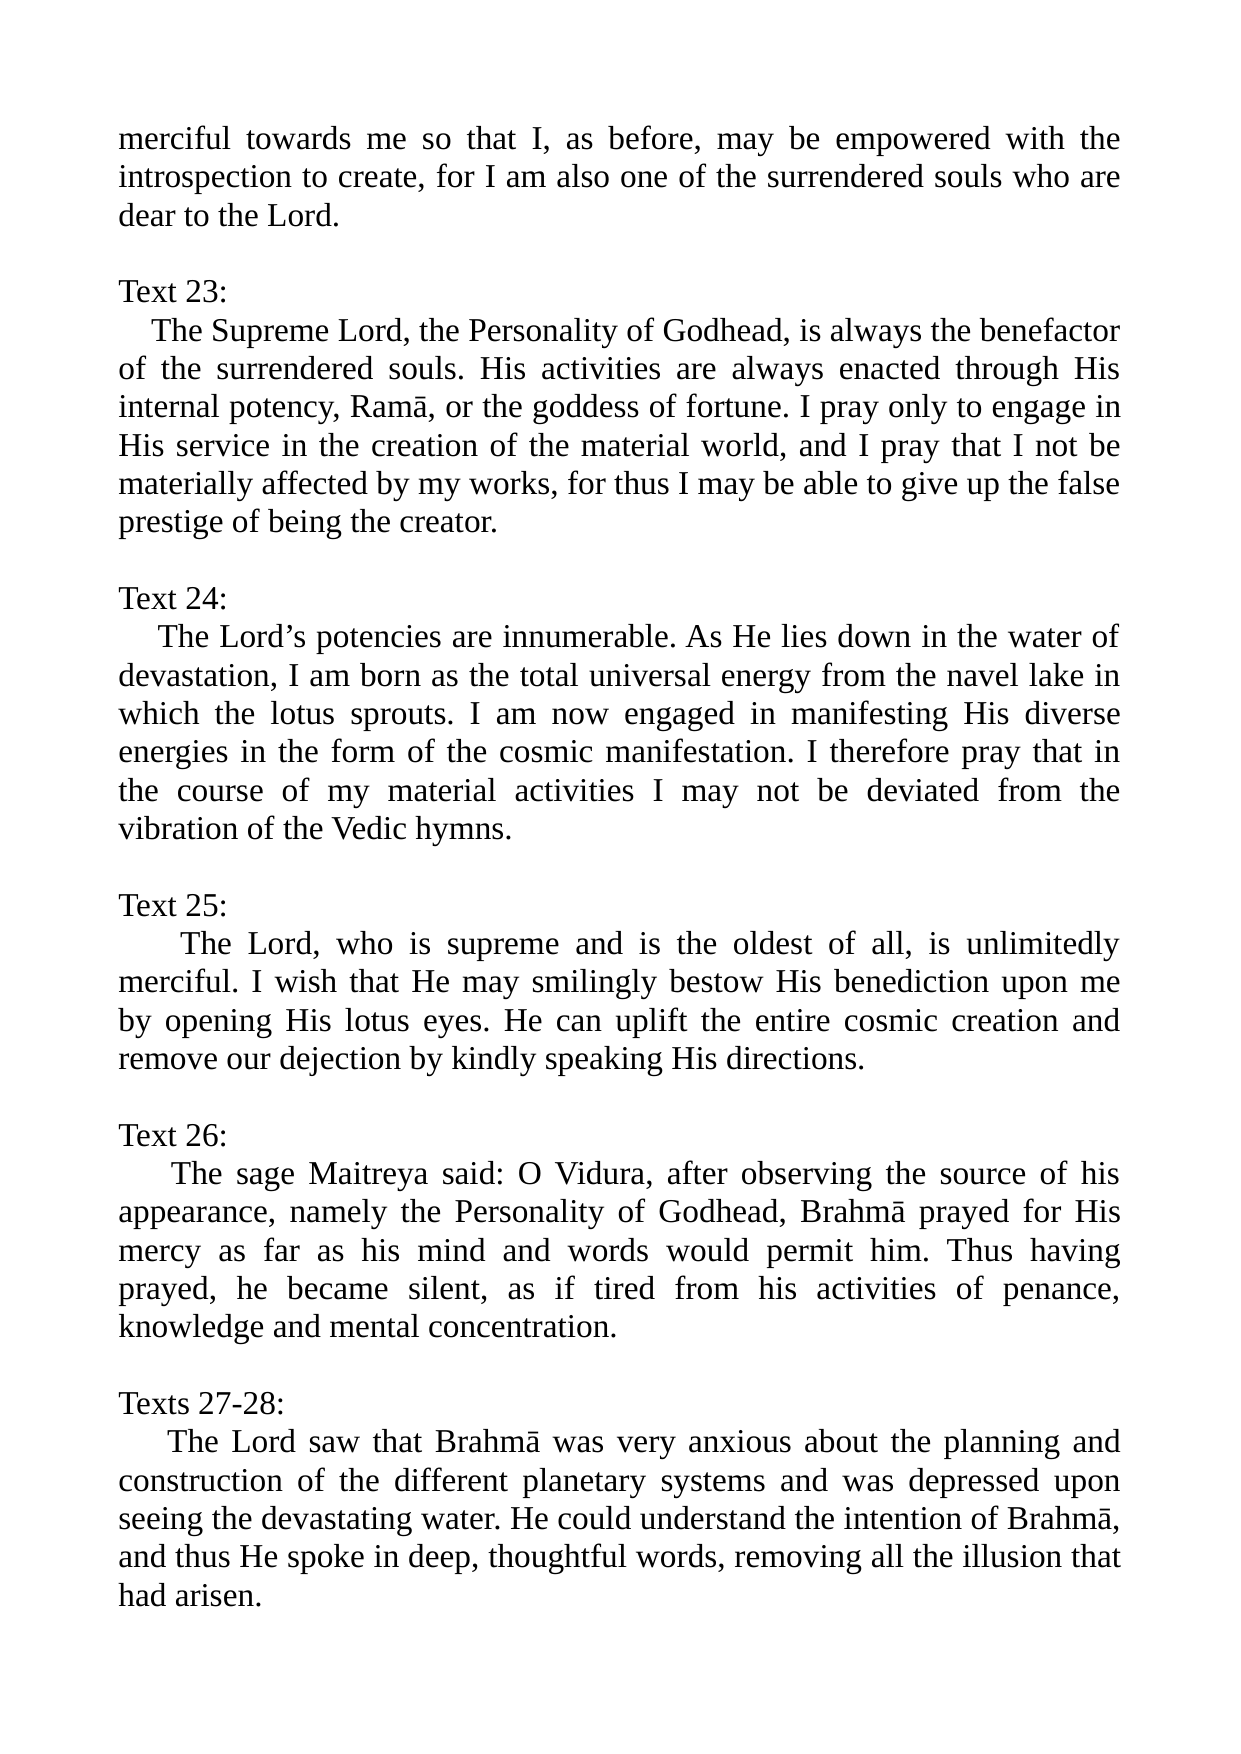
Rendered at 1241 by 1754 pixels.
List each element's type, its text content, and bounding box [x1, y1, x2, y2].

text Texts 27-28: [118, 1383, 1122, 1421]
text Text 25: [118, 885, 1122, 923]
text The Lord saw that Brahmā was very anxious about the planning and construction of the different planetary systems and was depressed upon seeing the devastating water. He could understand the intention of Brahmā, and thus He spoke in deep, thoughtful words, removing all the illusion that had arisen. [118, 1421, 1122, 1613]
text The sage Maitreya said: O Vidura, after observing the source of his appearance, namely the Personality of Godhead, Brahmā prayed for His mercy as far as his mind and words would permit him. Thus having prayed, he became silent, as if tired from his activities of penance, knowledge and mental concentration. [118, 1153, 1122, 1345]
text merciful towards me so that I, as before, may be empowered with the introspection to create, for I am also one of the surrendered souls who are dear to the Lord. [118, 118, 1122, 233]
text The Lord’s potencies are innumerable. As He lies down in the water of devastation, I am born as the total universal energy from the navel lake in which the lotus sprouts. I am now engaged in manifesting His diverse energies in the form of the cosmic manifestation. I therefore pray that in the course of my material activities I may not be deviated from the vibration of the Vedic hymns. [118, 616, 1122, 846]
text Text 24: [118, 578, 1122, 616]
text Text 26: [118, 1115, 1122, 1153]
text The Supreme Lord, the Personality of Godhead, is always the benefactor of the surrendered souls. His activities are always enacted through His internal potency, Ramā, or the goddess of fortune. I pray only to engage in His service in the creation of the material world, and I pray that I not be materially affected by my works, for thus I may be able to give up the false prestige of being the creator. [118, 310, 1122, 540]
text The Lord, who is supreme and is the oldest of all, is unlimitedly merciful. I wish that He may smilingly bestow His benediction upon me by opening His lotus eyes. He can uplift the entire cosmic creation and remove our dejection by kindly speaking His directions. [118, 923, 1122, 1076]
text Text 23: [118, 271, 1122, 310]
